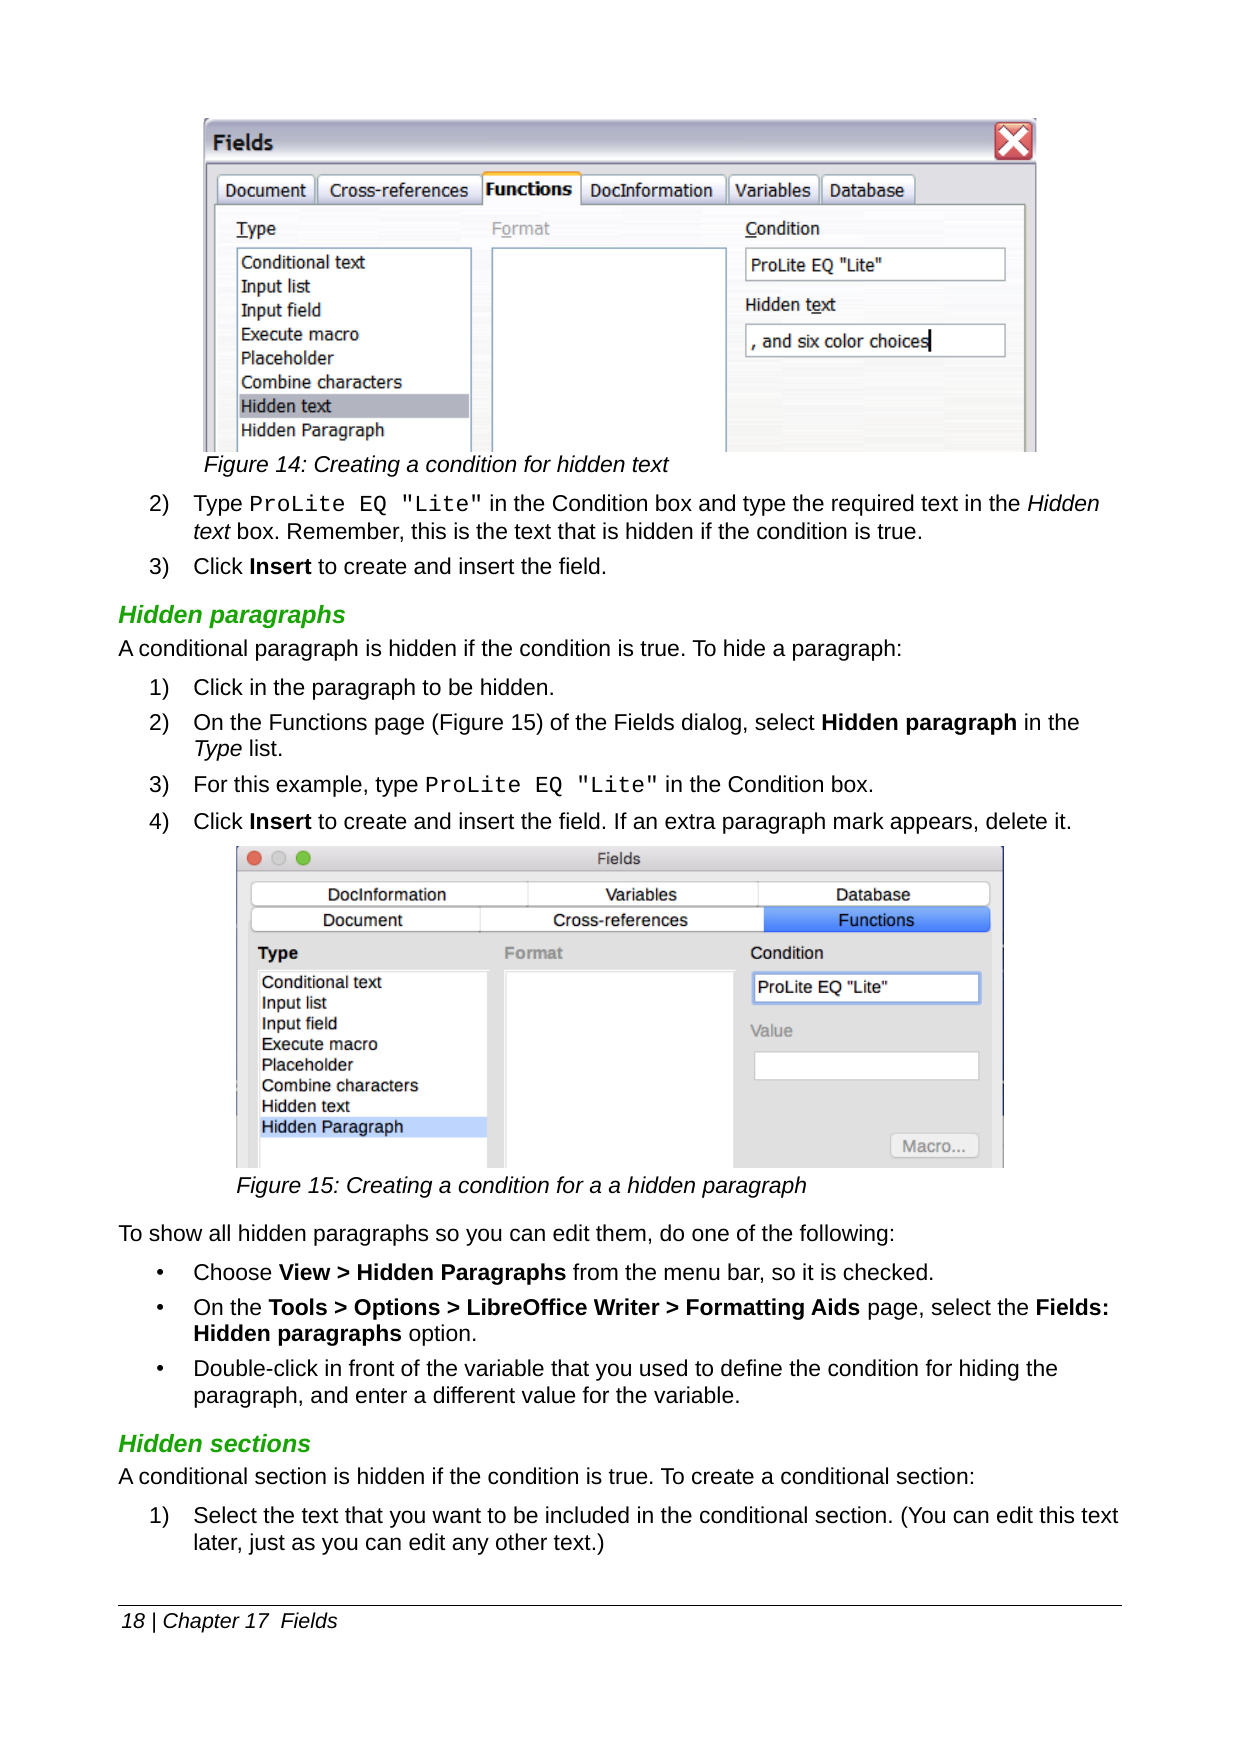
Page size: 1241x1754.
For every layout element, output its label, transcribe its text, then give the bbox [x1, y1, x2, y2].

list To show all hidden paragraphs so you can edit them, do one of the following: [118, 1220, 1122, 1246]
list For this example, type ProLite EQ "Lite" in the Condition box. [169, 771, 1122, 799]
picture [203, 118, 1037, 452]
list Click in the paragraph to be hidden. [169, 674, 1122, 700]
subtitle Hidden sections [118, 1429, 1122, 1457]
list Click Insert to create and insert the field. [169, 553, 1122, 580]
list Click Insert to create and insert the field. If an extra paragraph mark appears, delete it. [169, 808, 1122, 834]
list On the Tools > Options > LibreOffice Writer > Formatting Aids page, select the Fields: Hidden paragraphs option. [156, 1294, 1122, 1346]
list Double-click in front of the variable that you used to define the condition for hiding the paragraph, and enter a different value for the variable. [156, 1355, 1122, 1408]
text Figure 15: Creating a condition for a a hidden paragraph [236, 1172, 1004, 1199]
text Figure 14: Creating a condition for hidden text [204, 452, 1037, 478]
subtitle Hidden paragraphs [118, 600, 1122, 629]
list On the Functions page (Figure 15) of the Fields dialog, select Hidden paragraph in the Type list. [169, 709, 1122, 762]
list Type ProLite EQ "Lite" in the Condition box and type the required text in the Hidden text box. Remember, this is the text that is hidden if the condition is true. [169, 490, 1122, 544]
picture [236, 846, 1004, 1168]
list Choose View > Hidden Paragraphs from the menu bar, so it is checked. [156, 1258, 1122, 1285]
list A conditional paragraph is hidden if the condition is true. To hide a paragraph: [118, 635, 1122, 661]
list A conditional section is hidden if the condition is true. To create a conditional section: [118, 1463, 1122, 1490]
list Select the text that you want to be included in the conditional section. (You can edit this text later, just as you can edit any other text.) [169, 1502, 1122, 1555]
